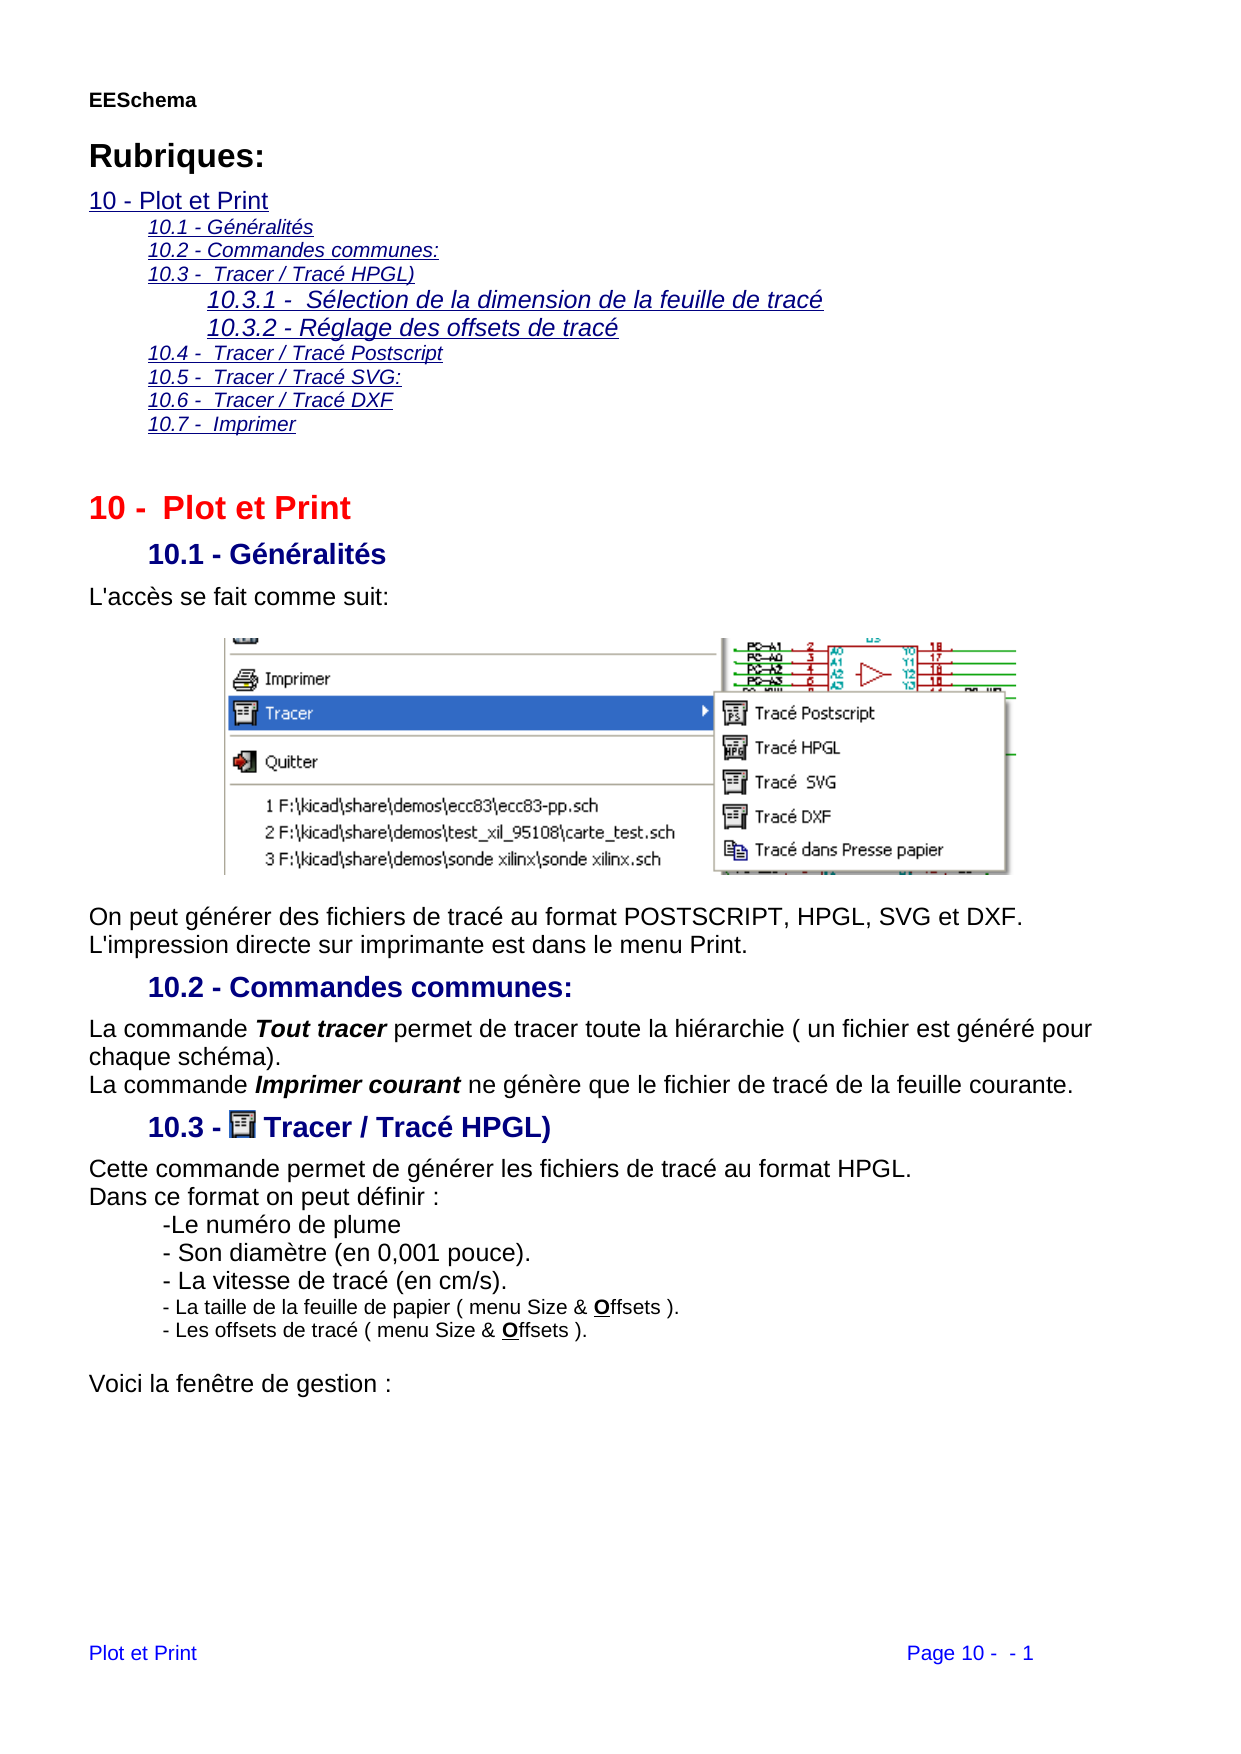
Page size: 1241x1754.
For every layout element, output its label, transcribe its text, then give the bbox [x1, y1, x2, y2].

subtitle Généralités [148, 538, 1152, 571]
text Voici la fenêtre de gestion : [88, 1370, 1152, 1398]
text L'accès se fait comme suit: [88, 582, 1152, 611]
text 10.2 - Commandes communes: [148, 239, 1152, 262]
text 10.4 - Tracer / Tracé Postscript [148, 342, 1152, 365]
text 10.5 - Tracer / Tracé SVG: [148, 365, 1152, 389]
text -Le numéro de plume [162, 1211, 1152, 1239]
picture [224, 638, 1017, 875]
text 10.3 - Tracer / Tracé HPGL) [148, 262, 1152, 286]
subtitle Commandes communes: [148, 971, 1152, 1003]
text - La taille de la feuille de papier ( menu Size & Offsets ). [162, 1295, 1152, 1319]
text - Son diamètre (en 0,001 pouce). [162, 1239, 1152, 1267]
text 10.6 - Tracer / Tracé DXF [148, 389, 1152, 412]
text - Les offsets de tracé ( menu Size & Offsets ). [162, 1319, 1152, 1342]
text La commande Tout tracer permet de tracer toute la hiérarchie ( un fichier est généré pour chaque schéma). [88, 1015, 1152, 1071]
text Cette commande permet de générer les fichiers de tracé au format HPGL. [88, 1155, 1152, 1183]
subtitle Rubriques: [88, 137, 1152, 174]
subtitle Plot et Print [88, 489, 1152, 526]
text 10.3.2 - Réglage des offsets de tracé [207, 314, 1152, 342]
text - La vitesse de tracé (en cm/s). [162, 1267, 1152, 1295]
text Dans ce format on peut définir : [88, 1183, 1152, 1211]
text 10.7 - Imprimer [148, 412, 1152, 436]
text 10 - Plot et Print [88, 187, 1152, 215]
text 10.3.1 - Sélection de la dimension de la feuille de tracé [207, 286, 1152, 314]
subtitle Tracer / Tracé HPGL) [148, 1111, 1152, 1143]
text L'impression directe sur imprimante est dans le menu Print. [88, 931, 1152, 959]
text 10.1 - Généralités [148, 215, 1152, 239]
text On peut générer des fichiers de tracé au format POSTSCRIPT, HPGL, SVG et DXF. [88, 903, 1152, 931]
picture [229, 1110, 256, 1138]
text La commande Imprimer courant ne génère que le fichier de tracé de la feuille courante. [88, 1071, 1152, 1099]
